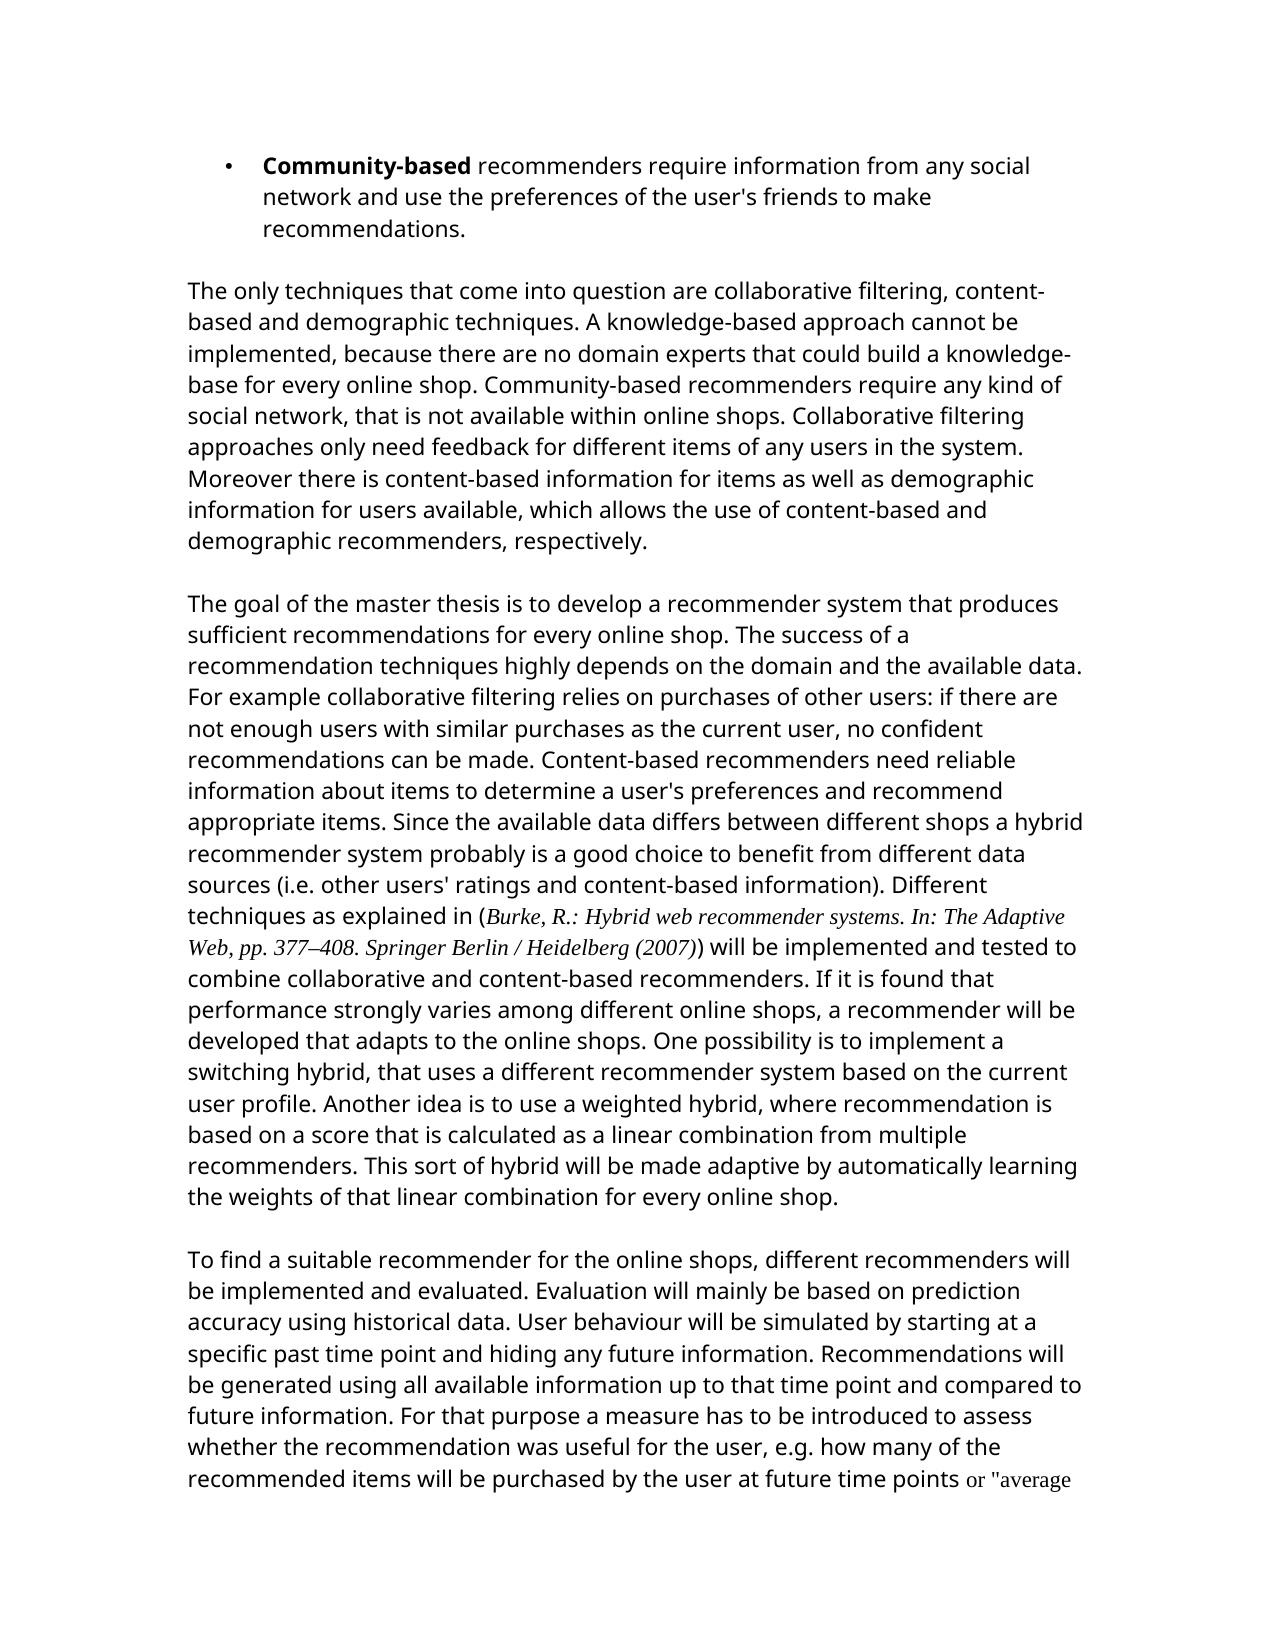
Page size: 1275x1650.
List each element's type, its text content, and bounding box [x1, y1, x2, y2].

text The only techniques that come into question are collaborative filtering, content-based and demographic techniques. A knowledge-based approach cannot be implemented, because there are no domain experts that could build a knowledge-base for every online shop. Community-based recommenders require any kind of social network, that is not available within online shops. Collaborative filtering approaches only need feedback for different items of any users in the system. Moreover there is content-based information for items as well as demographic information for users available, which allows the use of content-based and demographic recommenders, respectively. [187, 275, 1087, 556]
text The goal of the master thesis is to develop a recommender system that produces sufficient recommendations for every online shop. The success of a recommendation techniques highly depends on the domain and the available data. For example collaborative filtering relies on purchases of other users: if there are not enough users with similar purchases as the current user, no confident recommendations can be made. Content-based recommenders need reliable information about items to determine a user's preferences and recommend appropriate items. Since the available data differs between different shops a hybrid recommender system probably is a good choice to benefit from different data sources (i.e. other users' ratings and content-based information). Different techniques as explained in (Burke, R.: Hybrid web recommender systems. In: The Adaptive Web, pp. 377–408. Springer Berlin / Heidelberg (2007)) will be implemented and tested to combine collaborative and content-based recommenders. If it is found that performance strongly varies among different online shops, a recommender will be developed that adapts to the online shops. One possibility is to implement a switching hybrid, that uses a different recommender system based on the current user profile. Another idea is to use a weighted hybrid, where recommendation is based on a score that is calculated as a linear combination from multiple recommenders. This sort of hybrid will be made adaptive by automatically learning the weights of that linear combination for every online shop. [187, 587, 1087, 1212]
text To find a suitable recommender for the online shops, different recommenders will be implemented and evaluated. Evaluation will mainly be based on prediction accuracy using historical data. User behaviour will be simulated by starting at a specific past time point and hiding any future information. Recommendations will be generated using all available information up to that time point and compared to future information. For that purpose a measure has to be introduced to assess whether the recommendation was useful for the user, e.g. how many of the recommended items will be purchased by the user at future time points or "average [187, 1244, 1087, 1494]
list Community-based recommenders require information from any social network and use the preferences of the user's friends to make recommendations. [225, 150, 1087, 244]
